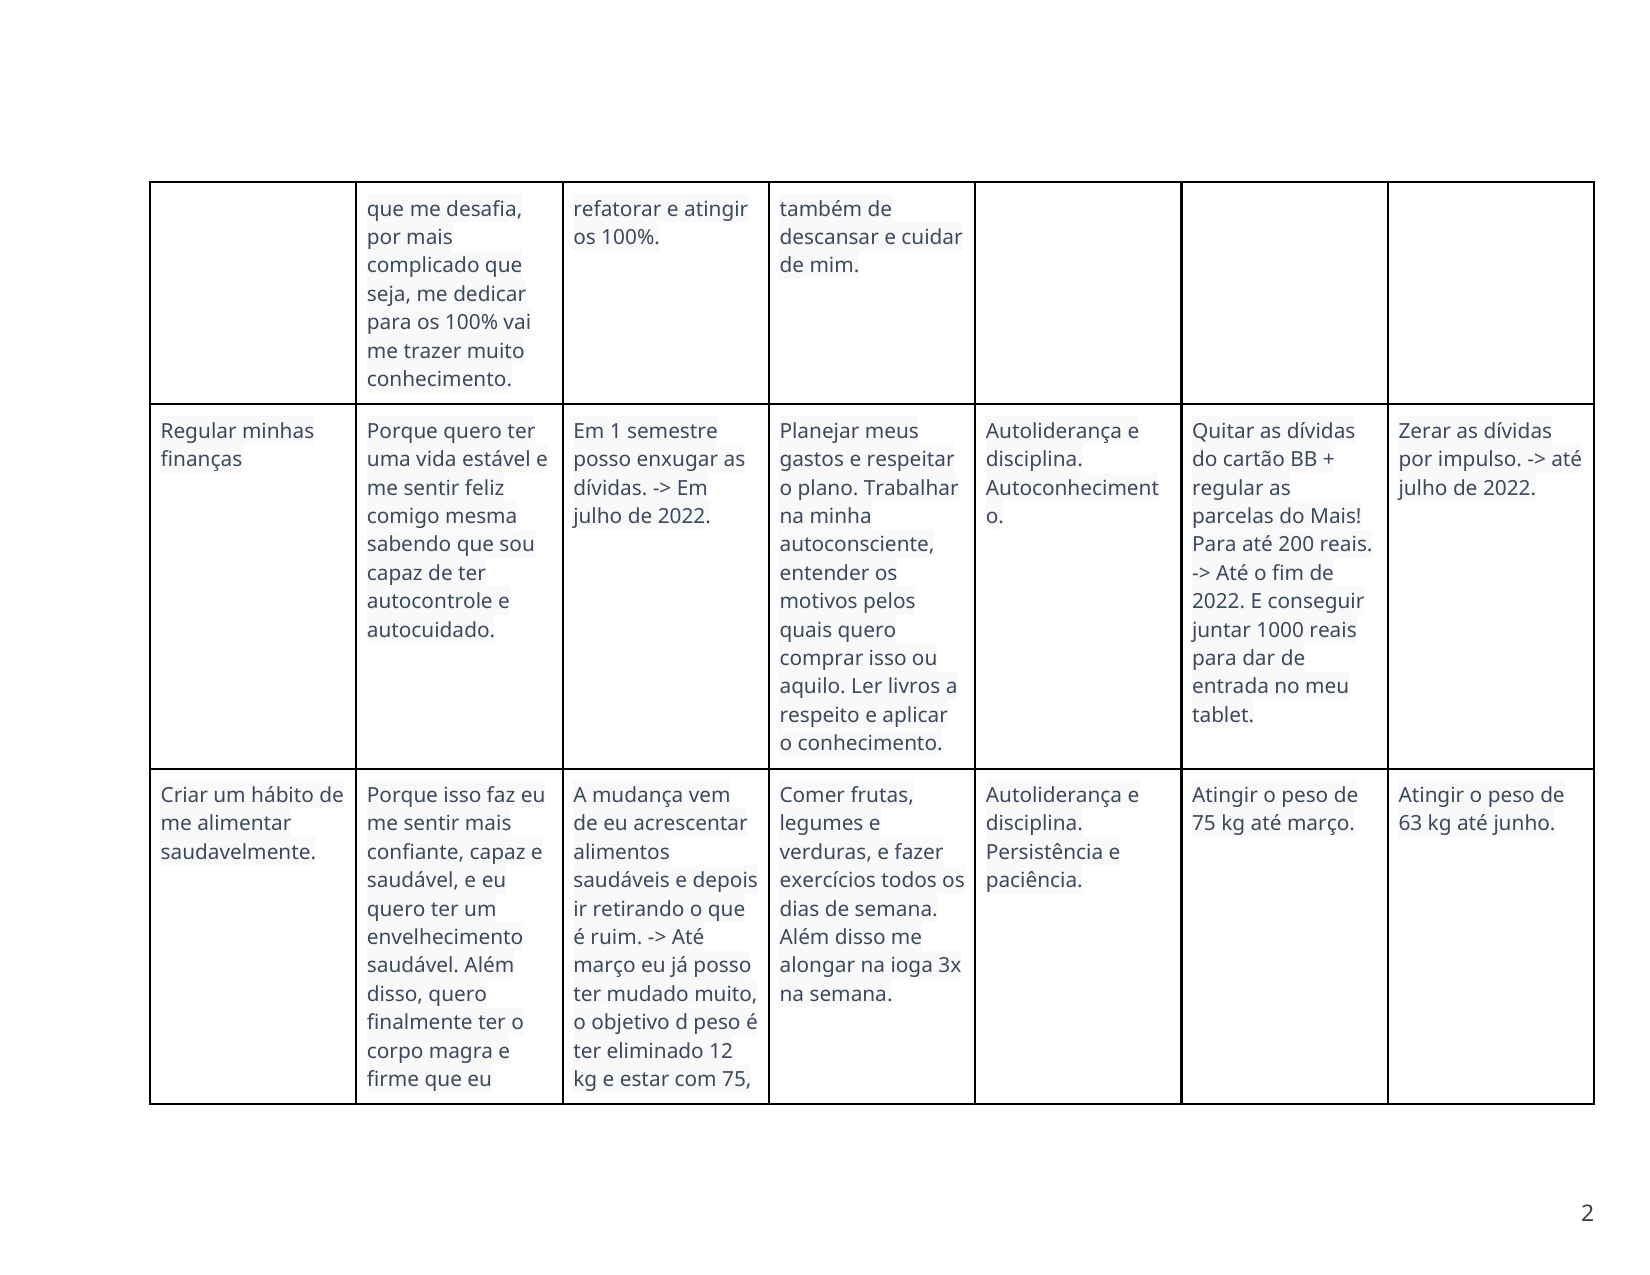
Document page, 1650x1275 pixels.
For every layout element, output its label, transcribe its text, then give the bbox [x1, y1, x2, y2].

table_cell Zerar as dívidas por impulso. -> até julho de 2022. [1389, 405, 1593, 767]
table_cell que me desafia, por mais complicado que seja, me dedicar para os 100% vai me trazer muito conhecimento. [357, 183, 562, 403]
table_cell [1183, 183, 1387, 403]
table_cell Porque isso faz eu me sentir mais confiante, capaz e saudável, e eu quero ter um envelhecimento saudável. Além disso, quero finalmente ter o corpo magra e firme que eu [357, 770, 562, 1103]
table_cell Autoliderança e disciplina. Autoconhecimento. [976, 405, 1180, 767]
table_cell Criar um hábito de me alimentar saudavelmente. [151, 770, 355, 1103]
table_cell Porque quero ter uma vida estável e me sentir feliz comigo mesma sabendo que sou capaz de ter autocontrole e autocuidado. [357, 405, 562, 767]
table_cell Regular minhas finanças [151, 405, 355, 767]
table_cell também de descansar e cuidar de mim. [770, 183, 974, 403]
table_cell A mudança vem de eu acrescentar alimentos saudáveis e depois ir retirando o que é ruim. -> Até março eu já posso ter mudado muito, o objetivo d peso é ter eliminado 12 kg e estar com 75, [564, 770, 768, 1103]
table_cell refatorar e atingir os 100%. [564, 183, 768, 403]
table_cell Atingir o peso de 63 kg até junho. [1389, 770, 1593, 1103]
table_cell [1389, 183, 1593, 403]
table_cell Comer frutas, legumes e verduras, e fazer exercícios todos os dias de semana. Além disso me alongar na ioga 3x na semana. [770, 770, 974, 1103]
table_cell Autoliderança e disciplina. Persistência e paciência. [976, 770, 1180, 1103]
table_cell Atingir o peso de 75 kg até março. [1183, 770, 1387, 1103]
table_cell Quitar as dívidas do cartão BB + regular as parcelas do Mais! Para até 200 reais. -> Até o fim de 2022. E conseguir juntar 1000 reais para dar de entrada no meu tablet. [1183, 405, 1387, 767]
table_cell Em 1 semestre posso enxugar as dívidas. -> Em julho de 2022. [564, 405, 768, 767]
table_cell [976, 183, 1180, 403]
table_cell [151, 183, 355, 403]
table_cell Planejar meus gastos e respeitar o plano. Trabalhar na minha autoconsciente, entender os motivos pelos quais quero comprar isso ou aquilo. Ler livros a respeito e aplicar o conhecimento. [770, 405, 974, 767]
